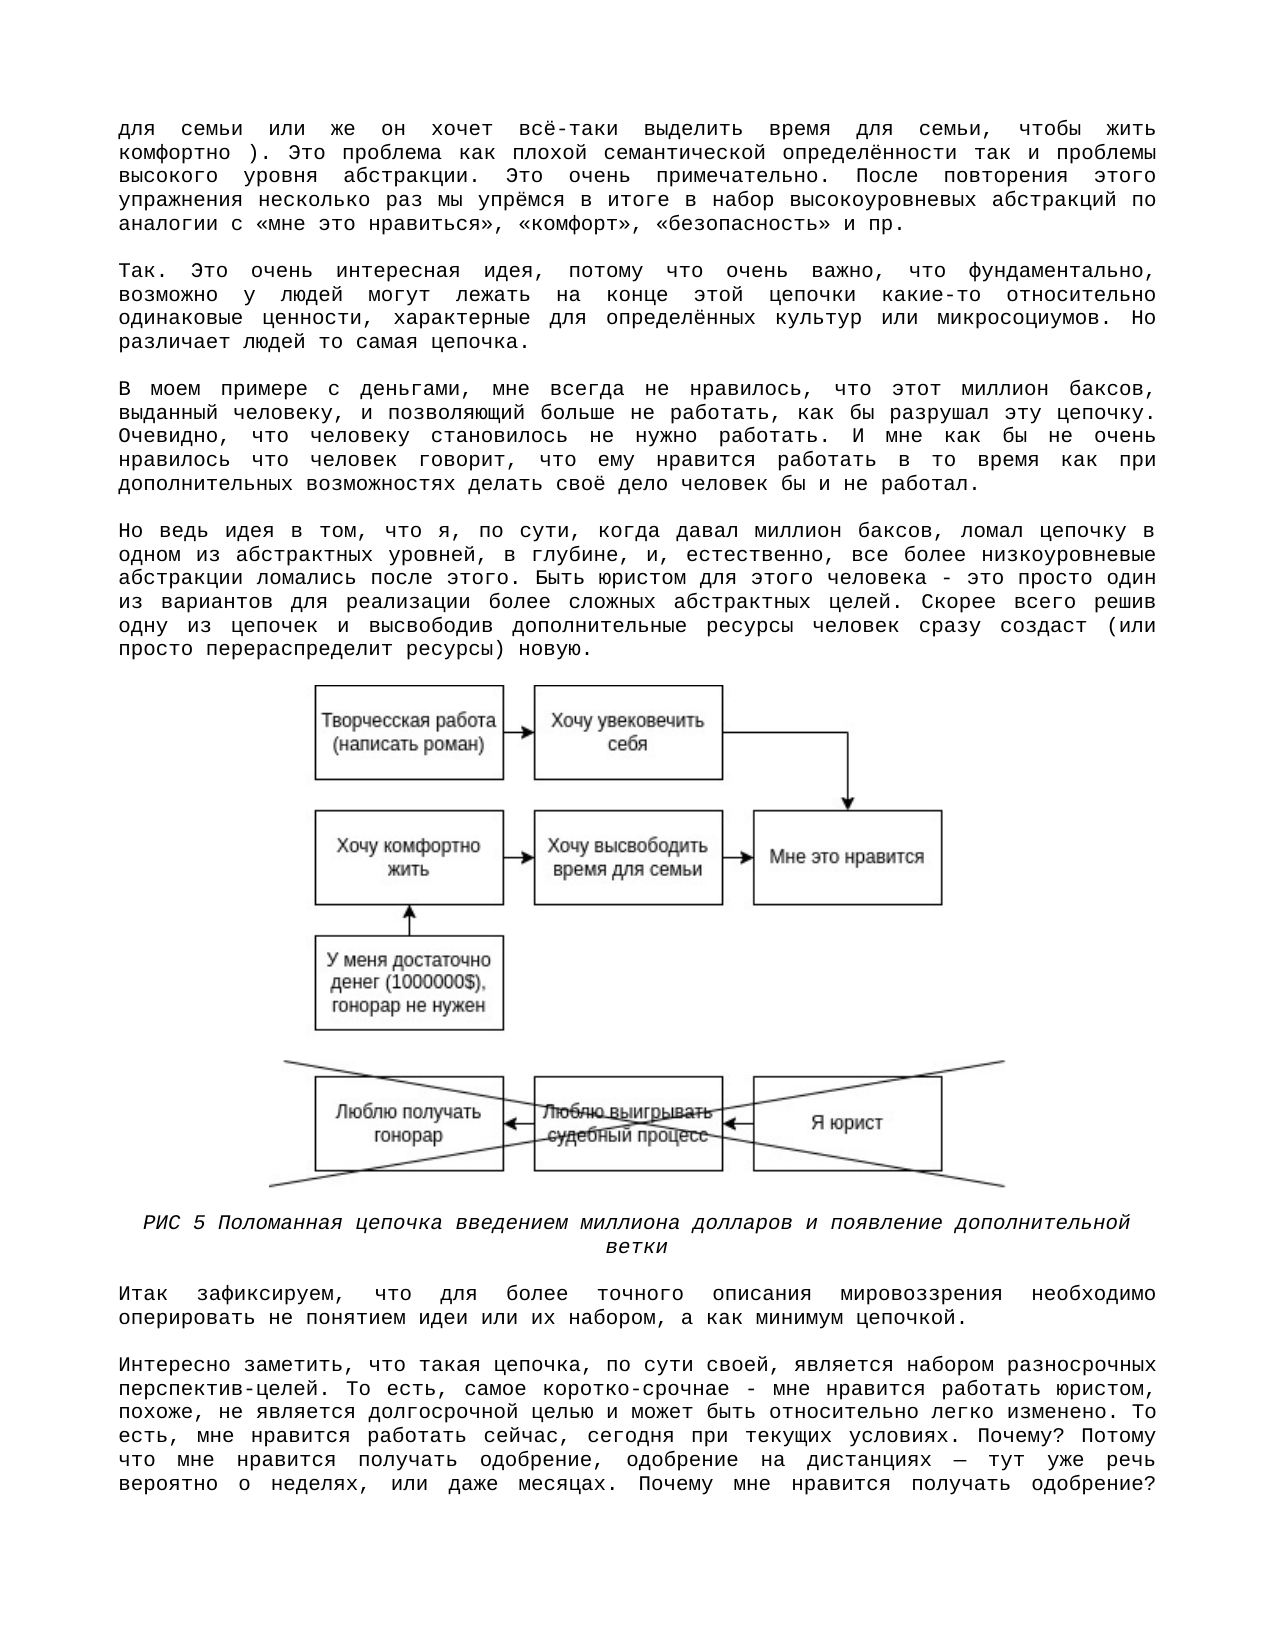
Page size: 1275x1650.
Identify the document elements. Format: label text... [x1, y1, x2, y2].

text В моем примере с деньгами, мне всегда не нравилось, что этот миллион баксов, выданный человеку, и позволяющий больше не работать, как бы разрушал эту цепочку. Очевидно, что человеку становилось не нужно работать. И мне как бы не очень нравилось что человек говорит, что ему нравится работать в то время как при дополнительных возможностях делать своё дело человек бы и не работал. [118, 378, 1157, 496]
text Итак зафиксируем, что для более точного описания мировоззрения необходимо оперировать не понятием идеи или их набором, а как минимум цепочкой. [118, 1283, 1157, 1331]
text РИС 5 Поломанная цепочка введением миллиона долларов и появление дополнительной ветки [118, 1212, 1157, 1260]
text Интересно заметить, что такая цепочка, по сути своей, является набором разносрочных перспектив-целей. То есть, самое коротко-срочнае - мне нравится работать юристом, похоже, не является долгосрочной целью и может быть относительно легко изменено. То есть, мне нравится работать сейчас, сегодня при текущих условиях. Почему? Потому что мне нравится получать одобрение, одобрение на дистанциях — тут уже речь вероятно о неделях, или даже месяцах. Почему мне нравится получать одобрение? [118, 1354, 1157, 1496]
text для семьи или же он хочет всё-таки выделить время для семьи, чтобы жить комфортно ). Это проблема как плохой семантической определённости так и проблемы высокого уровня абстракции. Это очень примечательно. После повторения этого упражнения несколько раз мы упрёмся в итоге в набор высокоуровневых абстракций по аналогии с «мне это нравиться», «комфорт», «безопасность» и пр. [118, 118, 1157, 236]
text Но ведь идея в том, что я, по сути, когда давал миллион баксов, ломал цепочку в одном из абстрактных уровней, в глубине, и, естественно, все более низкоуровневые абстракции ломались после этого. Быть юристом для этого человека - это просто один из вариантов для реализации более сложных абстрактных целей. Скорее всего решив одну из цепочек и высвободив дополнительные ресурсы человек сразу создаст (или просто перераспределит ресурсы) новую. [118, 520, 1157, 662]
text Так. Это очень интересная идея, потому что очень важно, что фундаментально, возможно у людей могут лежать на конце этой цепочки какие-то относительно одинаковые ценности, характерные для определённых культур или микросоциумов. Но различает людей то самая цепочка. [118, 260, 1157, 354]
picture [268, 685, 1007, 1189]
